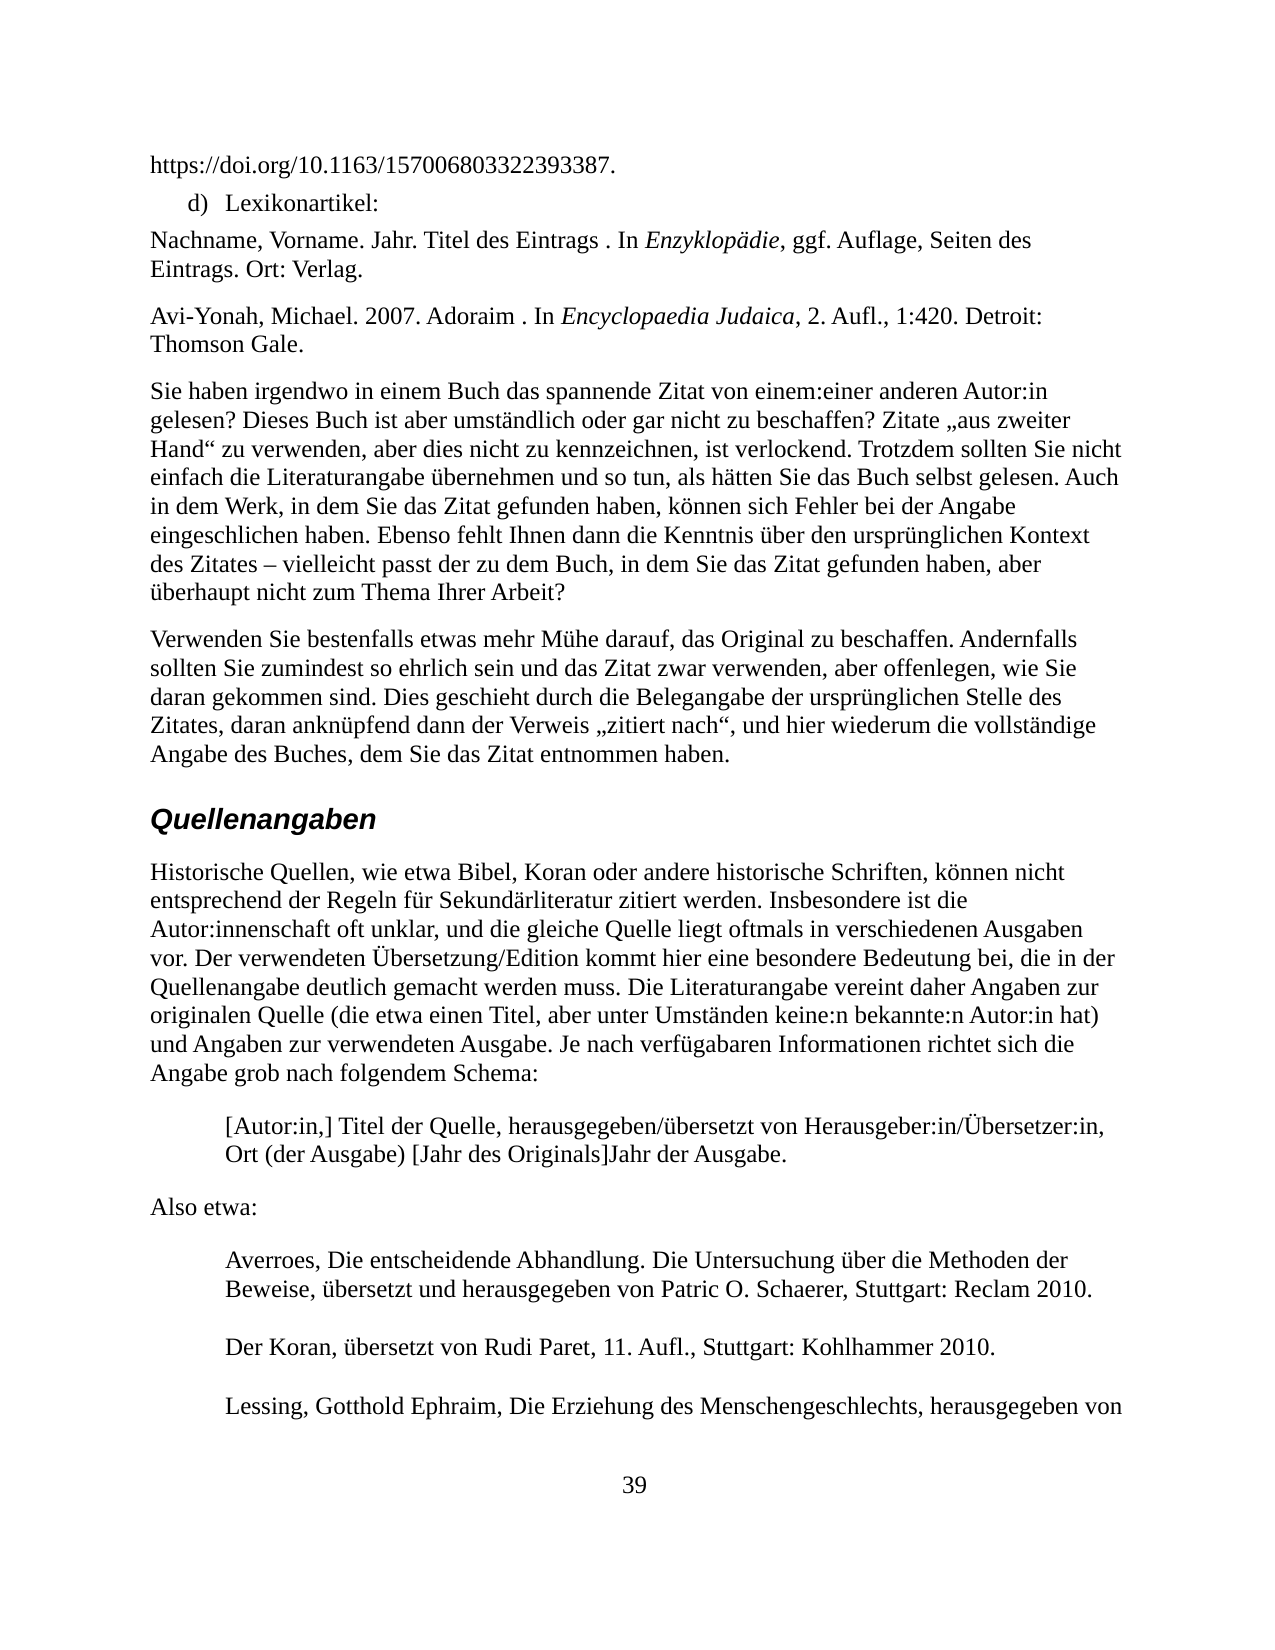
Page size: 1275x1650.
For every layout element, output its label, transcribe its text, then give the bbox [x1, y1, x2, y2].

text Der Koran, übersetzt von Rudi Paret, 11. Aufl., Stuttgart: Kohlhammer 2010. [225, 1332, 1125, 1361]
text Historische Quellen, wie etwa Bibel, Koran oder andere historische Schriften, können nicht entsprechend der Regeln für Sekundärliteratur zitiert werden. Insbesondere ist die Autor:innenschaft oft unklar, und die gleiche Quelle liegt oftmals in verschiedenen Ausgaben vor. Der verwendeten Übersetzung/​Edition kommt hier eine besondere Bedeutung bei, die in der Quellenangabe deutlich gemacht werden muss. Die Literaturangabe vereint daher Angaben zur originalen Quelle (die etwa einen Titel, aber unter Umständen keine:n bekannte:n Autor:in hat) und Angaben zur verwendeten Ausgabe. Je nach verfügabaren Informationen richtet sich die Angabe grob nach folgendem Schema: [150, 857, 1125, 1087]
text https://doi.org/10.1163/157006803322393387. [150, 150, 1125, 179]
text Lessing, Gotthold Ephraim, Die Erziehung des Menschengeschlechts, herausgegeben von [225, 1391, 1125, 1420]
text Verwenden Sie bestenfalls etwas mehr Mühe darauf, das Original zu beschaffen. Andernfalls sollten Sie zumindest so ehrlich sein und das Zitat zwar verwenden, aber offenlegen, wie Sie daran gekommen sind. Dies geschieht durch die Belegangabe der ursprünglichen Stelle des Zitates, daran anknüpfend dann der Verweis „zitiert nach“, und hier wiederum die vollständige Angabe des Buches, dem Sie das Zitat entnommen haben. [150, 624, 1125, 768]
text Nachname, Vorname. Jahr. Titel des Eintrags . In Enzyklopädie, ggf. Auflage, Seiten des Eintrags. Ort: Verlag. [150, 225, 1125, 283]
list Lexikonartikel: [187, 188, 1125, 216]
text [Autor:in,] Titel der Quelle, herausgegeben/​übersetzt von Herausgeber:in/​Übersetzer:in, Ort (der Ausgabe) [Jahr des Originals]Jahr der Ausgabe. [225, 1111, 1125, 1168]
text Averroes, Die entscheidende Abhandlung. Die Untersuchung über die Methoden der Beweise, übersetzt und herausgegeben von Patric O. Schaerer, Stuttgart: Reclam 2010. [225, 1245, 1125, 1302]
subtitle Quellenangaben [150, 802, 1125, 835]
text Also etwa: [150, 1192, 1125, 1221]
text Avi-Yonah, Michael. 2007. Adoraim . In Encyclopaedia Judaica, 2. Aufl., 1:420. Detroit: Thomson Gale. [150, 301, 1125, 358]
text Sie haben irgendwo in einem Buch das spannende Zitat von einem:einer anderen Autor:in gelesen? Dieses Buch ist aber umständlich oder gar nicht zu beschaffen? Zitate „aus zweiter Hand“ zu verwenden, aber dies nicht zu kennzeichnen, ist verlockend. Trotzdem sollten Sie nicht einfach die Literaturangabe übernehmen und so tun, als hätten Sie das Buch selbst gelesen. Auch in dem Werk, in dem Sie das Zitat gefunden haben, können sich Fehler bei der Angabe eingeschlichen haben. Ebenso fehlt Ihnen dann die Kenntnis über den ursprünglichen Kontext des Zitates – vielleicht passt der zu dem Buch, in dem Sie das Zitat gefunden haben, aber überhaupt nicht zum Thema Ihrer Arbeit? [150, 376, 1125, 606]
